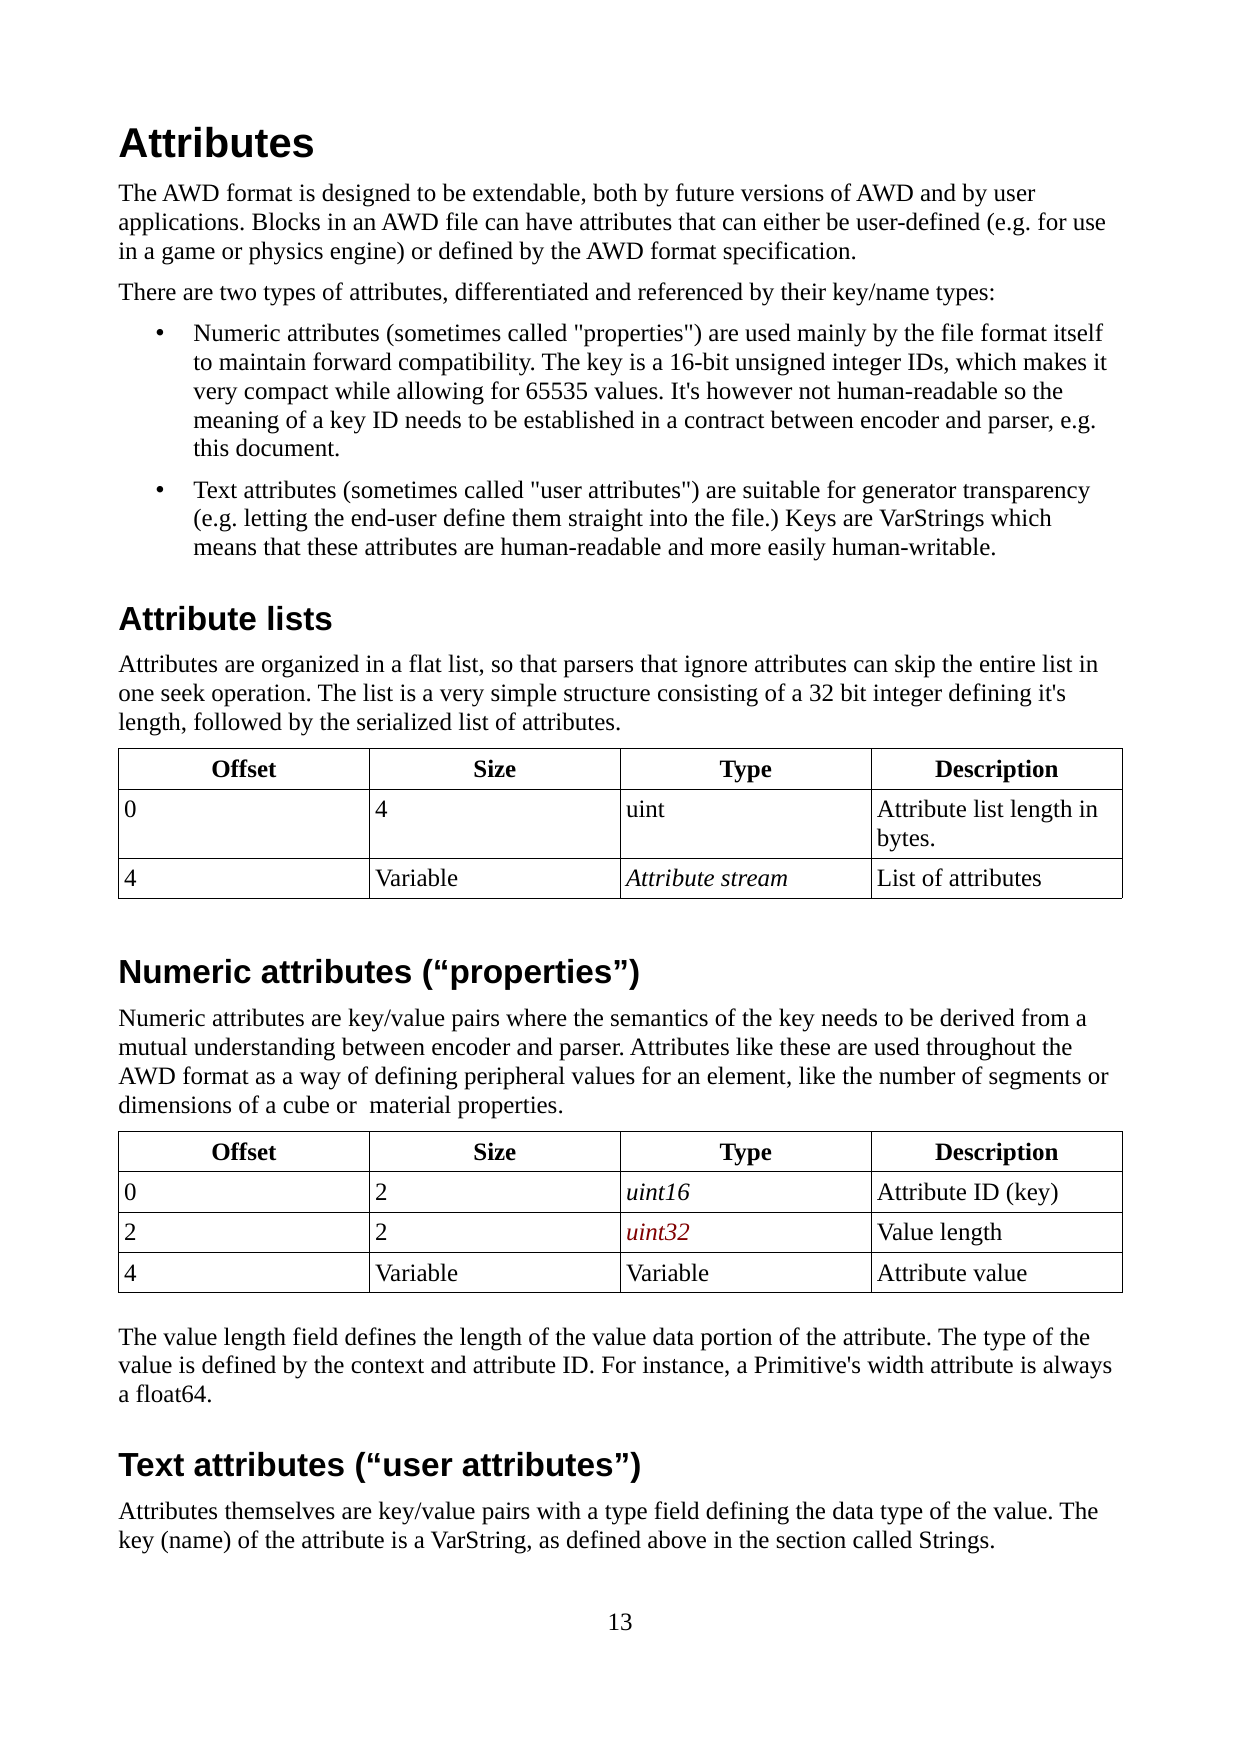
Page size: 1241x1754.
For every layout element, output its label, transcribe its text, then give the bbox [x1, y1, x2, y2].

table_header Type [621, 749, 871, 788]
table_header Size [370, 749, 620, 788]
table_cell 2 [119, 1213, 369, 1252]
table_cell Attribute ID (key) [872, 1172, 1122, 1212]
table_cell 4 [119, 1253, 369, 1292]
table_header Size [370, 1132, 620, 1171]
table_cell Attribute list length in bytes. [872, 790, 1122, 858]
table_cell 4 [370, 790, 620, 858]
table_header Description [872, 749, 1122, 788]
subtitle Numeric attributes (“properties”) [118, 952, 1122, 991]
table_cell Variable [370, 1253, 620, 1292]
table_cell 4 [119, 859, 369, 898]
subtitle Attribute lists [118, 598, 1122, 637]
text Attributes themselves are key/value pairs with a type field defining the data type of the value. The key (name) of the attribute is a VarString, as defined above in the section called Strings. [118, 1496, 1122, 1554]
table_header Offset [119, 749, 369, 788]
subtitle Text attributes (“user attributes”) [118, 1446, 1122, 1484]
text There are two types of attributes, differentiated and referenced by their key/name types: [118, 277, 1122, 306]
table_cell 2 [370, 1213, 620, 1252]
list Text attributes (sometimes called "user attributes") are suitable for generator transparency (e.g. letting the end-user define them straight into the file.) Keys are VarStrings which means that these attributes are human-readable and more easily human-writable. [156, 475, 1122, 561]
table_cell Attribute value [872, 1253, 1122, 1292]
table_cell 2 [370, 1172, 620, 1212]
table_cell 0 [119, 790, 369, 858]
table_cell List of attributes [872, 859, 1122, 898]
table_cell Value length [872, 1213, 1122, 1252]
text The AWD format is designed to be extendable, both by future versions of AWD and by user applications. Blocks in an AWD file can have attributes that can either be user-defined (e.g. for use in a game or physics engine) or defined by the AWD format specification. [118, 178, 1122, 265]
text Attributes are organized in a flat list, so that parsers that ignore attributes can skip the entire list in one seek operation. The list is a very simple structure consisting of a 32 bit integer defining it's length, followed by the serialized list of attributes. [118, 649, 1122, 736]
subtitle Attributes [118, 118, 1122, 166]
table_cell 0 [119, 1172, 369, 1212]
text Numeric attributes are key/value pairs where the semantics of the key needs to be derived from a mutual understanding between encoder and parser. Attributes like these are used throughout the AWD format as a way of defining peripheral values for an element, like the number of segments or dimensions of a cube or material properties. [118, 1003, 1122, 1118]
list Numeric attributes (sometimes called "properties") are used mainly by the file format itself to maintain forward compatibility. The key is a 16-bit unsigned integer IDs, which makes it very compact while allowing for 65535 values. It's however not human-readable so the meaning of a key ID needs to be established in a contract between encoder and parser, e.g. this document. [156, 318, 1122, 462]
table_cell uint16 [621, 1172, 871, 1212]
table_cell uint [621, 790, 871, 858]
table_cell Variable [621, 1253, 871, 1292]
table_cell Variable [370, 859, 620, 898]
table_header Description [872, 1132, 1122, 1171]
table_cell Attribute stream [621, 859, 871, 898]
table_cell uint32 [621, 1213, 871, 1252]
table_header Type [621, 1132, 871, 1171]
table_header Offset [119, 1132, 369, 1171]
text The value length field defines the length of the value data portion of the attribute. The type of the value is defined by the context and attribute ID. For instance, a Primitive's width attribute is always a float64. [118, 1322, 1122, 1408]
